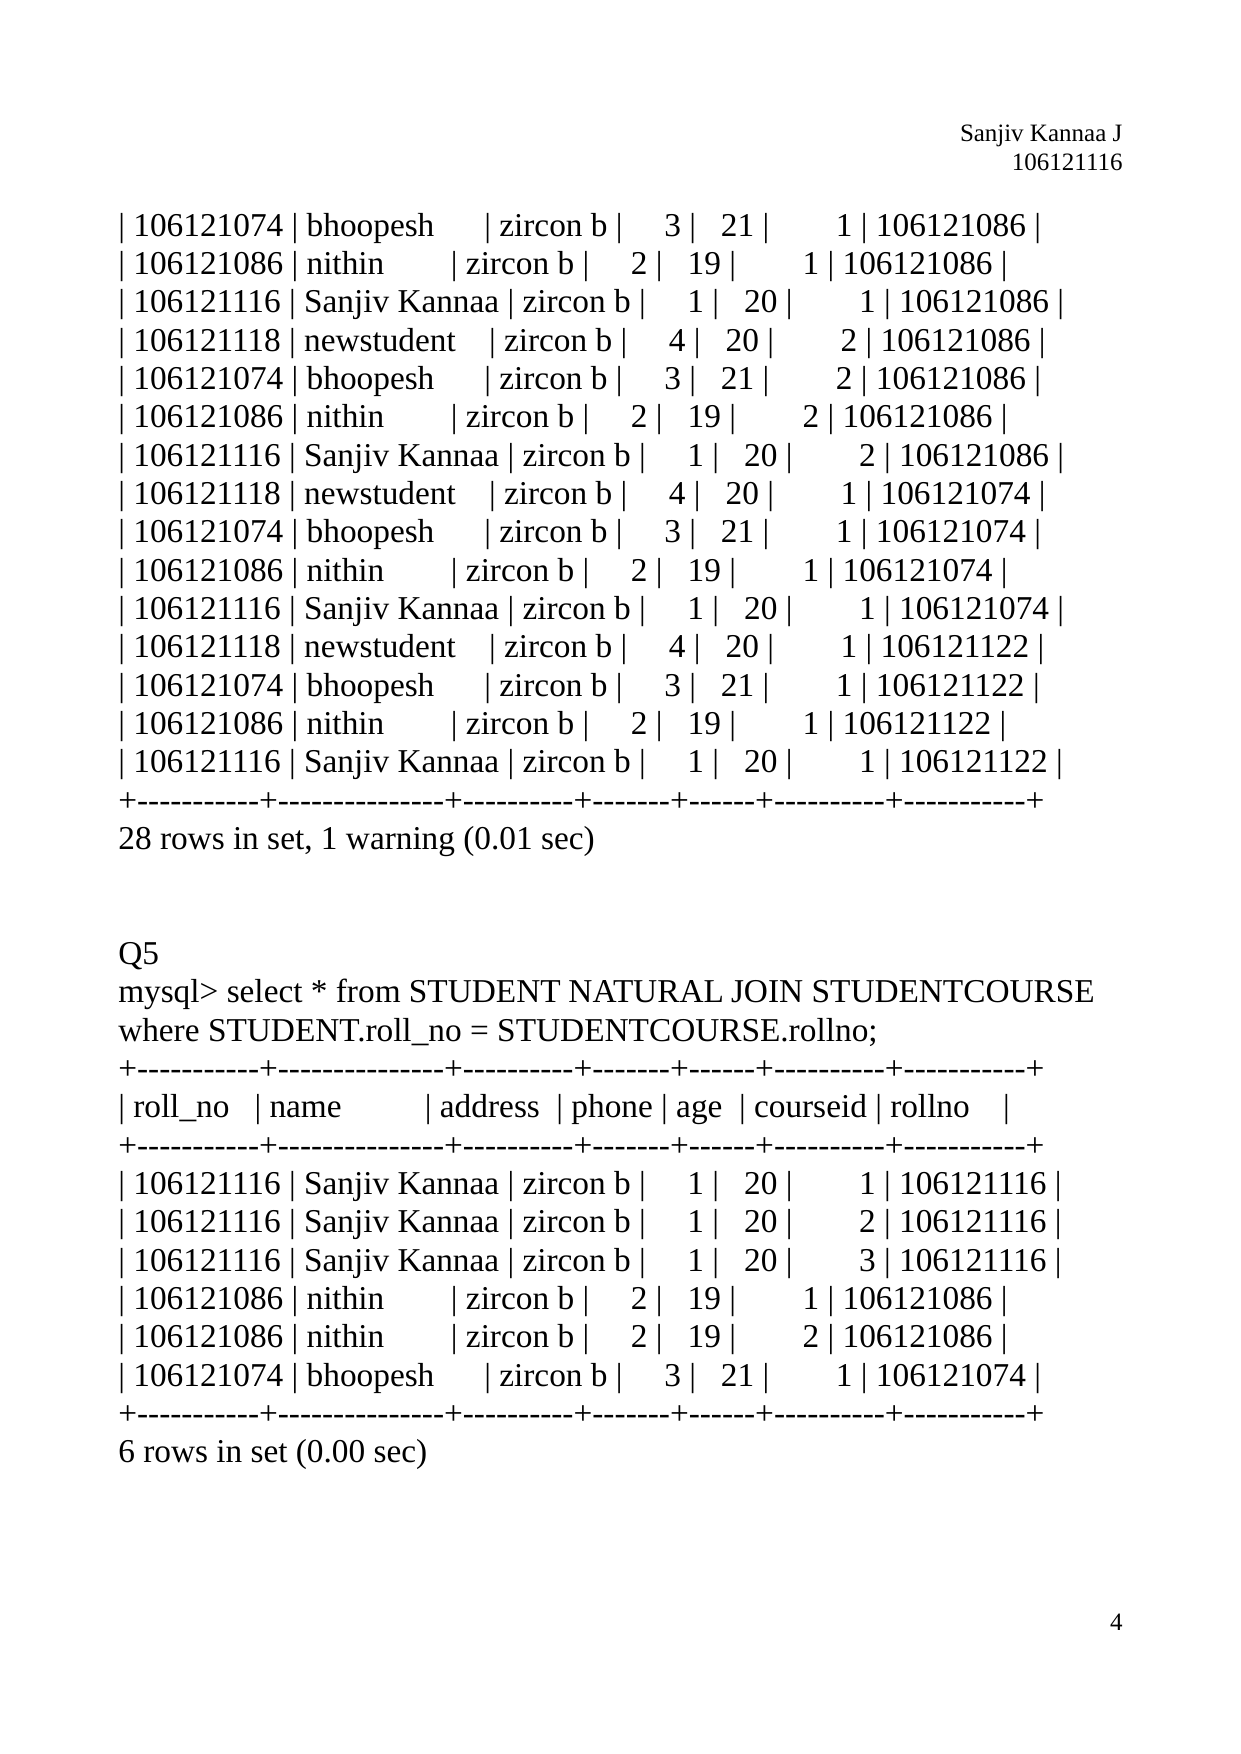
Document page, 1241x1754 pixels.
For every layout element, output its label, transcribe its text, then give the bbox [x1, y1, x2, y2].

text | 106121116 | Sanjiv Kannaa | zircon b | 1 | 20 | 1 | 106121086 | [118, 282, 1122, 320]
text | 106121086 | nithin | zircon b | 2 | 19 | 1 | 106121086 | [118, 1278, 1122, 1317]
text +-----------+---------------+----------+-------+------+----------+-----------+ [118, 1048, 1122, 1087]
text | 106121086 | nithin | zircon b | 2 | 19 | 1 | 106121074 | [118, 550, 1122, 588]
text 28 rows in set, 1 warning (0.01 sec) [118, 818, 1122, 857]
text | 106121116 | Sanjiv Kannaa | zircon b | 1 | 20 | 2 | 106121116 | [118, 1202, 1122, 1240]
text | 106121118 | newstudent | zircon b | 4 | 20 | 1 | 106121074 | [118, 473, 1122, 512]
text | 106121086 | nithin | zircon b | 2 | 19 | 2 | 106121086 | [118, 1317, 1122, 1355]
text | 106121086 | nithin | zircon b | 2 | 19 | 1 | 106121086 | [118, 243, 1122, 282]
text | 106121074 | bhoopesh | zircon b | 3 | 21 | 1 | 106121074 | [118, 1355, 1122, 1393]
text | 106121116 | Sanjiv Kannaa | zircon b | 1 | 20 | 2 | 106121086 | [118, 435, 1122, 473]
text | 106121074 | bhoopesh | zircon b | 3 | 21 | 1 | 106121074 | [118, 512, 1122, 550]
text | 106121118 | newstudent | zircon b | 4 | 20 | 2 | 106121086 | [118, 320, 1122, 358]
text 6 rows in set (0.00 sec) [118, 1432, 1122, 1470]
text mysql> select * from STUDENT NATURAL JOIN STUDENTCOURSE where STUDENT.roll_no = STUDENTCOURSE.rollno; [118, 972, 1122, 1048]
text | roll_no | name | address | phone | age | courseid | rollno | [118, 1087, 1122, 1125]
text | 106121074 | bhoopesh | zircon b | 3 | 21 | 2 | 106121086 | [118, 358, 1122, 397]
text | 106121074 | bhoopesh | zircon b | 3 | 21 | 1 | 106121122 | [118, 665, 1122, 703]
text | 106121086 | nithin | zircon b | 2 | 19 | 1 | 106121122 | [118, 703, 1122, 742]
text Q5 [118, 933, 1122, 972]
text +-----------+---------------+----------+-------+------+----------+-----------+ [118, 1125, 1122, 1163]
text | 106121116 | Sanjiv Kannaa | zircon b | 1 | 20 | 1 | 106121074 | [118, 588, 1122, 627]
text +-----------+---------------+----------+-------+------+----------+-----------+ [118, 780, 1122, 818]
text | 106121118 | newstudent | zircon b | 4 | 20 | 1 | 106121122 | [118, 627, 1122, 665]
text | 106121116 | Sanjiv Kannaa | zircon b | 1 | 20 | 3 | 106121116 | [118, 1240, 1122, 1278]
text | 106121074 | bhoopesh | zircon b | 3 | 21 | 1 | 106121086 | [118, 205, 1122, 243]
text | 106121086 | nithin | zircon b | 2 | 19 | 2 | 106121086 | [118, 397, 1122, 435]
text | 106121116 | Sanjiv Kannaa | zircon b | 1 | 20 | 1 | 106121116 | [118, 1163, 1122, 1202]
text +-----------+---------------+----------+-------+------+----------+-----------+ [118, 1393, 1122, 1432]
text | 106121116 | Sanjiv Kannaa | zircon b | 1 | 20 | 1 | 106121122 | [118, 742, 1122, 780]
